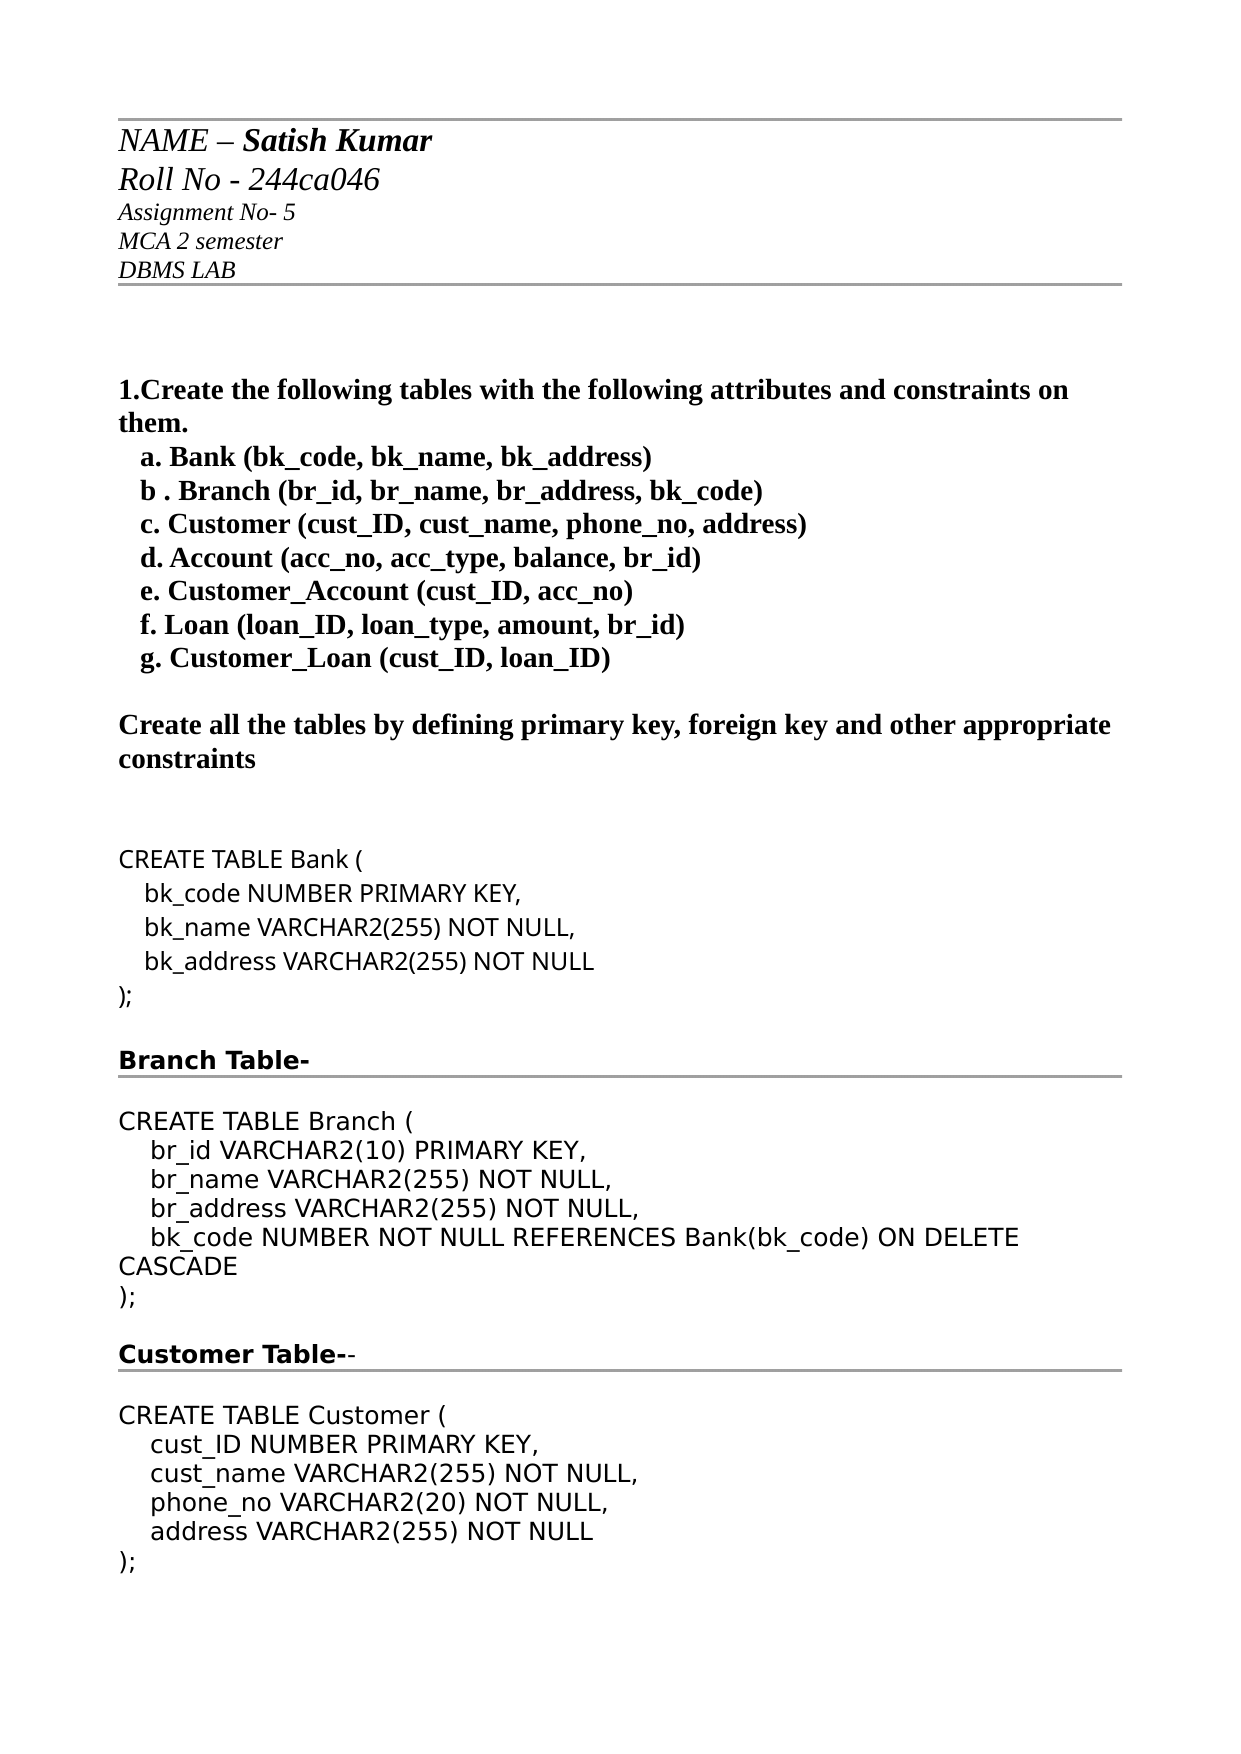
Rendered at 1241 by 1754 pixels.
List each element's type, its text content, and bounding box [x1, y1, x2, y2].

text 1.Create the following tables with the following attributes and constraints on them. [118, 372, 1122, 439]
text Create all the tables by defining primary key, foreign key and other appropriate constraints [118, 707, 1122, 774]
text phone_no VARCHAR2(20) NOT NULL, [118, 1488, 1122, 1517]
text ); [118, 1547, 1122, 1576]
text CREATE TABLE Customer ( [118, 1401, 1122, 1430]
text ); [118, 978, 1122, 1012]
text address VARCHAR2(255) NOT NULL [118, 1517, 1122, 1547]
text br_name VARCHAR2(255) NOT NULL, [118, 1165, 1122, 1194]
text br_address VARCHAR2(255) NOT NULL, [118, 1194, 1122, 1223]
text f. Loan (loan_ID, loan_type, amount, br_id) [118, 607, 1122, 640]
text d. Account (acc_no, acc_type, balance, br_id) [118, 540, 1122, 573]
text b . Branch (br_id, br_name, br_address, bk_code) [118, 473, 1122, 506]
text MCA 2 semester [118, 226, 1122, 255]
text Customer Table-- [118, 1340, 1122, 1369]
text cust_name VARCHAR2(255) NOT NULL, [118, 1459, 1122, 1488]
text DBMS LAB [118, 255, 1122, 283]
text Assignment No- 5 [118, 197, 1122, 226]
text c. Customer (cust_ID, cust_name, phone_no, address) [118, 506, 1122, 540]
text Roll No - 244ca046 [118, 159, 1122, 197]
text ); [118, 1282, 1122, 1311]
text CREATE TABLE Bank ( [118, 842, 1122, 876]
text a. Bank (bk_code, bk_name, bk_address) [118, 439, 1122, 473]
text bk_name VARCHAR2(255) NOT NULL, [118, 910, 1122, 944]
text bk_address VARCHAR2(255) NOT NULL [118, 944, 1122, 978]
text bk_code NUMBER PRIMARY KEY, [118, 876, 1122, 910]
text NAME – Satish Kumar [118, 121, 1122, 159]
text bk_code NUMBER NOT NULL REFERENCES Bank(bk_code) ON DELETE CASCADE [118, 1223, 1122, 1282]
text Branch Table- [118, 1046, 1122, 1075]
text g. Customer_Loan (cust_ID, loan_ID) [118, 640, 1122, 674]
text br_id VARCHAR2(10) PRIMARY KEY, [118, 1136, 1122, 1165]
text cust_ID NUMBER PRIMARY KEY, [118, 1430, 1122, 1459]
text CREATE TABLE Branch ( [118, 1107, 1122, 1136]
text e. Customer_Account (cust_ID, acc_no) [118, 573, 1122, 607]
